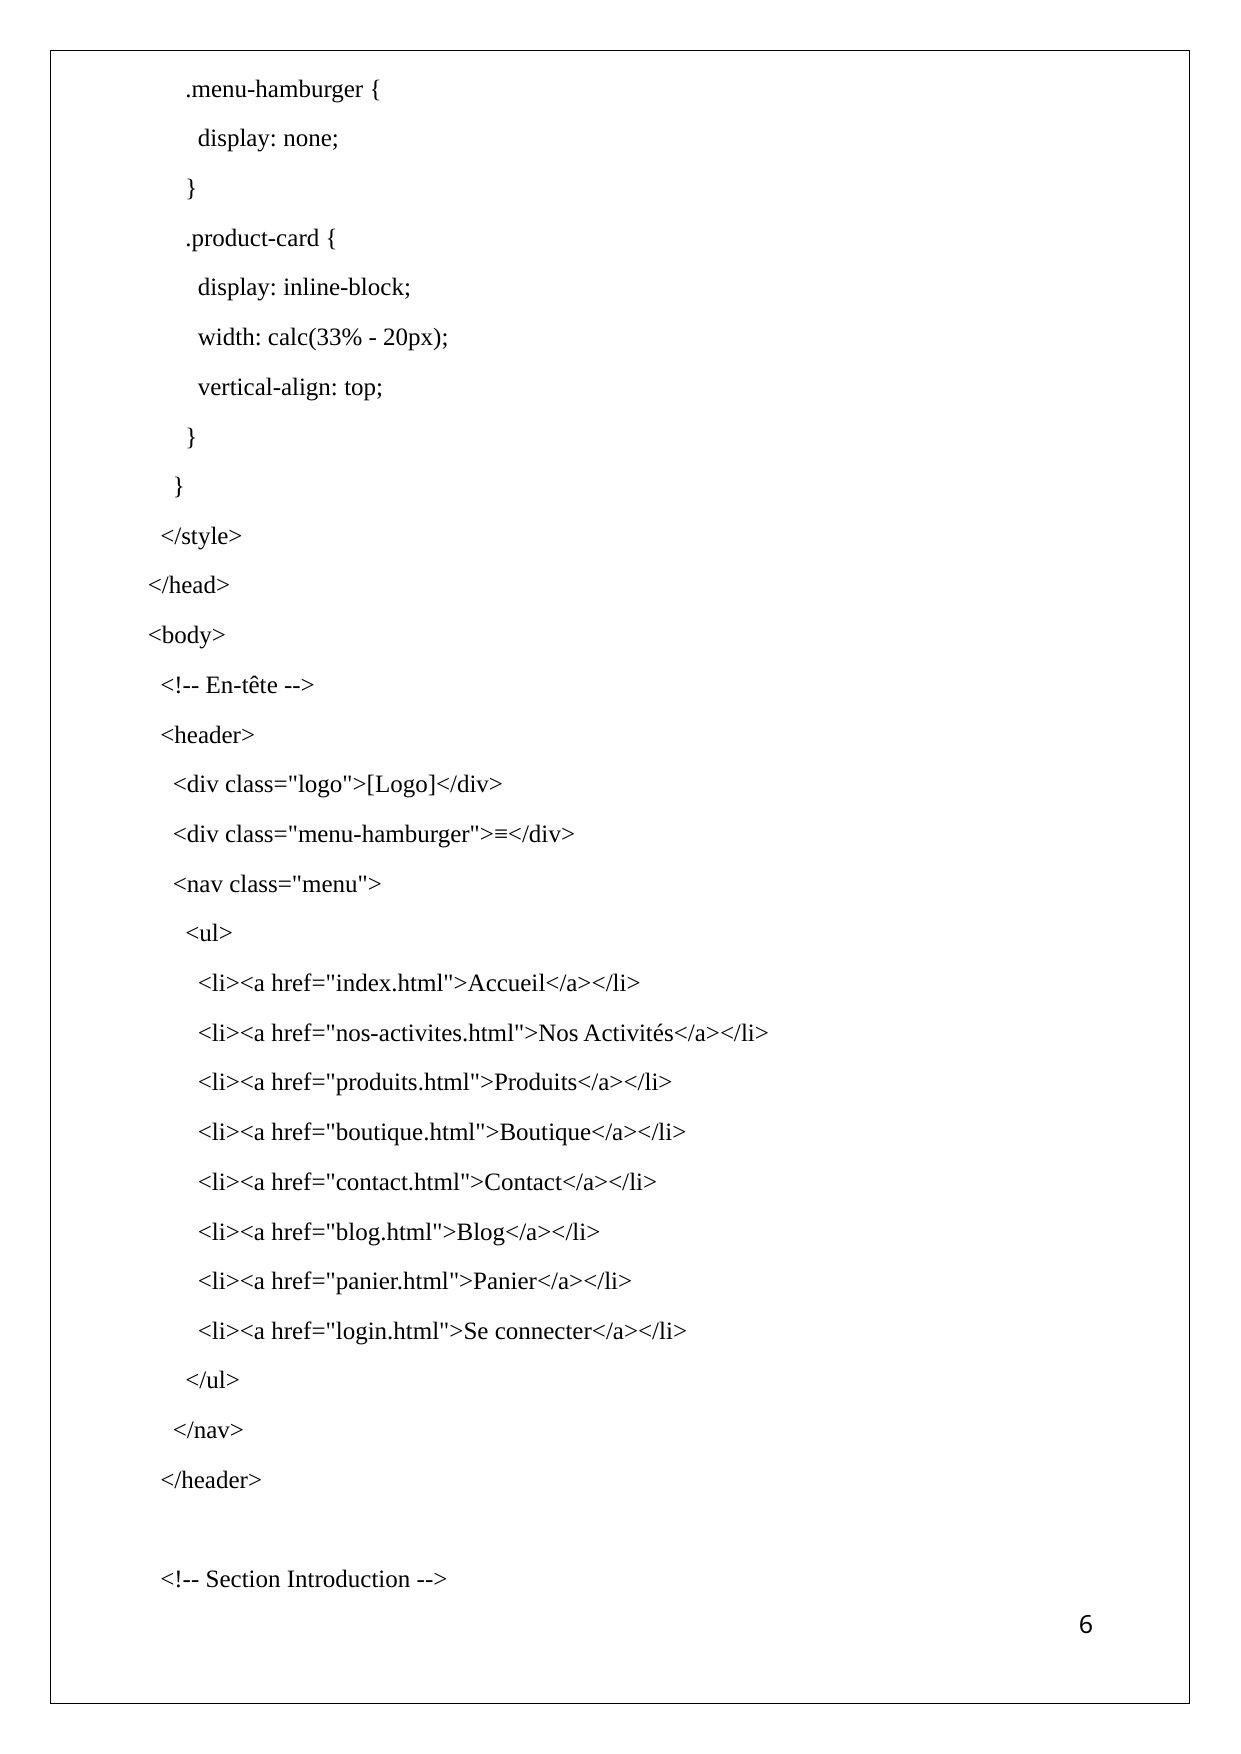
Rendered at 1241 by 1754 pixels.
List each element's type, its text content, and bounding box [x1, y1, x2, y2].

text </nav> [148, 1415, 1093, 1444]
text </style> [148, 521, 1093, 550]
text </head> [148, 571, 1093, 599]
text <!-- Section Introduction --> [148, 1564, 1093, 1593]
text <ul> [148, 918, 1093, 947]
text </header> [148, 1465, 1093, 1494]
text .menu-hamburger { [148, 74, 1093, 102]
text </ul> [148, 1366, 1093, 1394]
text <li><a href="blog.html">Blog</a></li> [148, 1217, 1093, 1245]
text <!-- En-tête --> [148, 670, 1093, 699]
text <li><a href="contact.html">Contact</a></li> [148, 1167, 1093, 1196]
text } [148, 471, 1093, 500]
text .product-card { [148, 223, 1093, 252]
text vertical-align: top; [148, 372, 1093, 401]
text <li><a href="index.html">Accueil</a></li> [148, 968, 1093, 997]
text display: none; [148, 123, 1093, 152]
text <body> [148, 620, 1093, 649]
text display: inline-block; [148, 272, 1093, 301]
text } [148, 422, 1093, 450]
text } [148, 173, 1093, 202]
text <nav class="menu"> [148, 869, 1093, 897]
text <li><a href="login.html">Se connecter</a></li> [148, 1316, 1093, 1345]
text <li><a href="boutique.html">Boutique</a></li> [148, 1117, 1093, 1146]
text <li><a href="produits.html">Produits</a></li> [148, 1067, 1093, 1096]
text <header> [148, 720, 1093, 748]
text <div class="menu-hamburger">≡</div> [148, 819, 1093, 848]
text <li><a href="panier.html">Panier</a></li> [148, 1266, 1093, 1295]
text <li><a href="nos-activites.html">Nos Activités</a></li> [148, 1018, 1093, 1047]
text width: calc(33% - 20px); [148, 322, 1093, 351]
text <div class="logo">[Logo]</div> [148, 769, 1093, 798]
